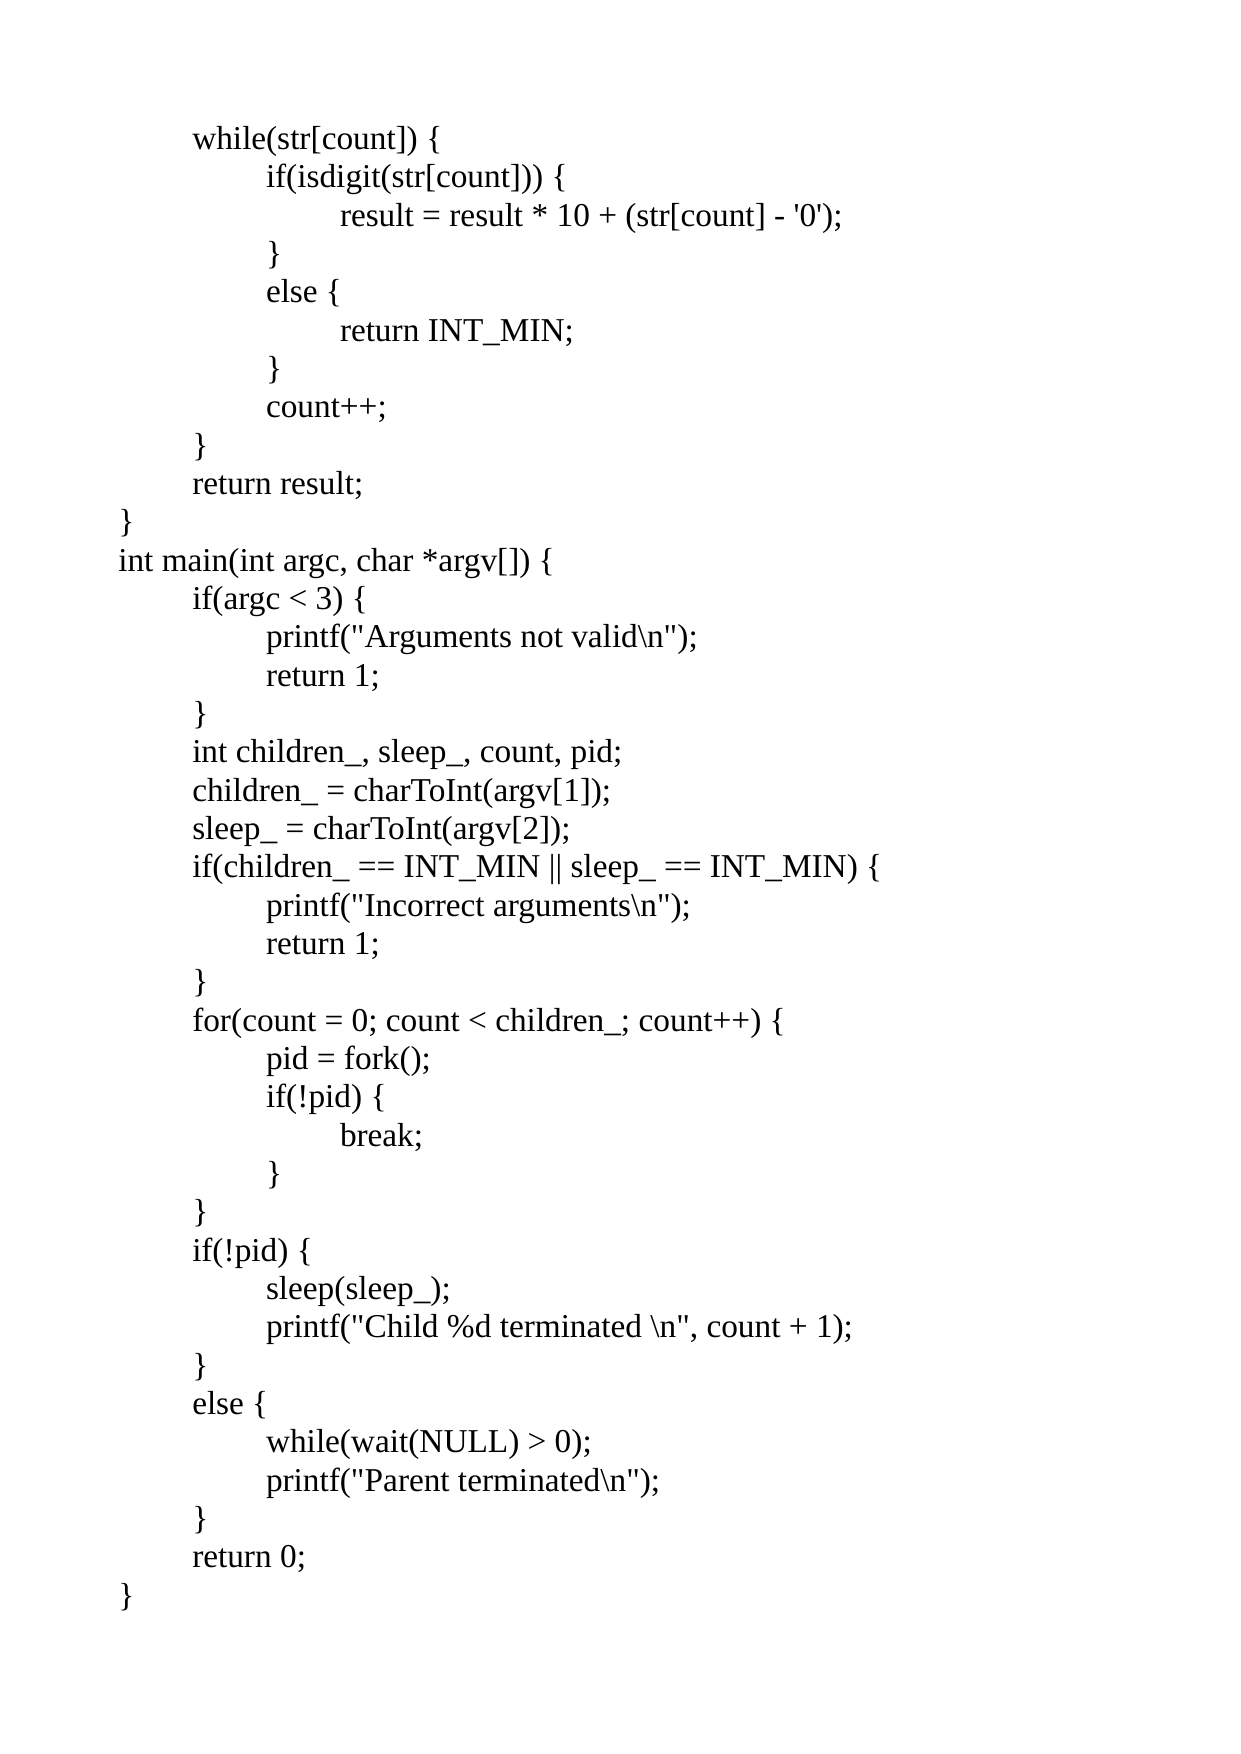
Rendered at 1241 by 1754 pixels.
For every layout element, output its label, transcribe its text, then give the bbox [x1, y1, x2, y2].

text else { [118, 1383, 1122, 1421]
text } [118, 1191, 1122, 1230]
text return result; [118, 463, 1122, 501]
text for(count = 0; count < children_; count++) { [118, 1000, 1122, 1038]
text int main(int argc, char *argv[]) { [118, 540, 1122, 578]
text int children_, sleep_, count, pid; [118, 731, 1122, 770]
text } [118, 501, 1122, 540]
text } [118, 425, 1122, 463]
text sleep_ = charToInt(argv[2]); [118, 808, 1122, 846]
text result = result * 10 + (str[count] - '0'); [118, 195, 1122, 233]
text sleep(sleep_); [118, 1268, 1122, 1306]
text if(children_ == INT_MIN || sleep_ == INT_MIN) { [118, 846, 1122, 885]
text } [118, 1345, 1122, 1383]
text printf("Parent terminated\n"); [118, 1460, 1122, 1498]
text count++; [118, 386, 1122, 425]
text } [118, 1498, 1122, 1536]
text } [118, 961, 1122, 1000]
text return 0; [118, 1536, 1122, 1575]
text printf("Arguments not valid\n"); [118, 616, 1122, 655]
text break; [118, 1115, 1122, 1153]
text } [118, 1153, 1122, 1191]
text printf("Child %d terminated \n", count + 1); [118, 1306, 1122, 1345]
text if(!pid) { [118, 1076, 1122, 1115]
text pid = fork(); [118, 1038, 1122, 1076]
text return 1; [118, 655, 1122, 693]
text if(isdigit(str[count])) { [118, 156, 1122, 195]
text if(argc < 3) { [118, 578, 1122, 616]
text if(!pid) { [118, 1230, 1122, 1268]
text while(str[count]) { [118, 118, 1122, 156]
text return INT_MIN; [118, 310, 1122, 348]
text else { [118, 271, 1122, 310]
text return 1; [118, 923, 1122, 961]
text children_ = charToInt(argv[1]); [118, 770, 1122, 808]
text } [118, 1575, 1122, 1613]
text while(wait(NULL) > 0); [118, 1421, 1122, 1460]
text printf("Incorrect arguments\n"); [118, 885, 1122, 923]
text } [118, 693, 1122, 731]
text } [118, 233, 1122, 271]
text } [118, 348, 1122, 386]
